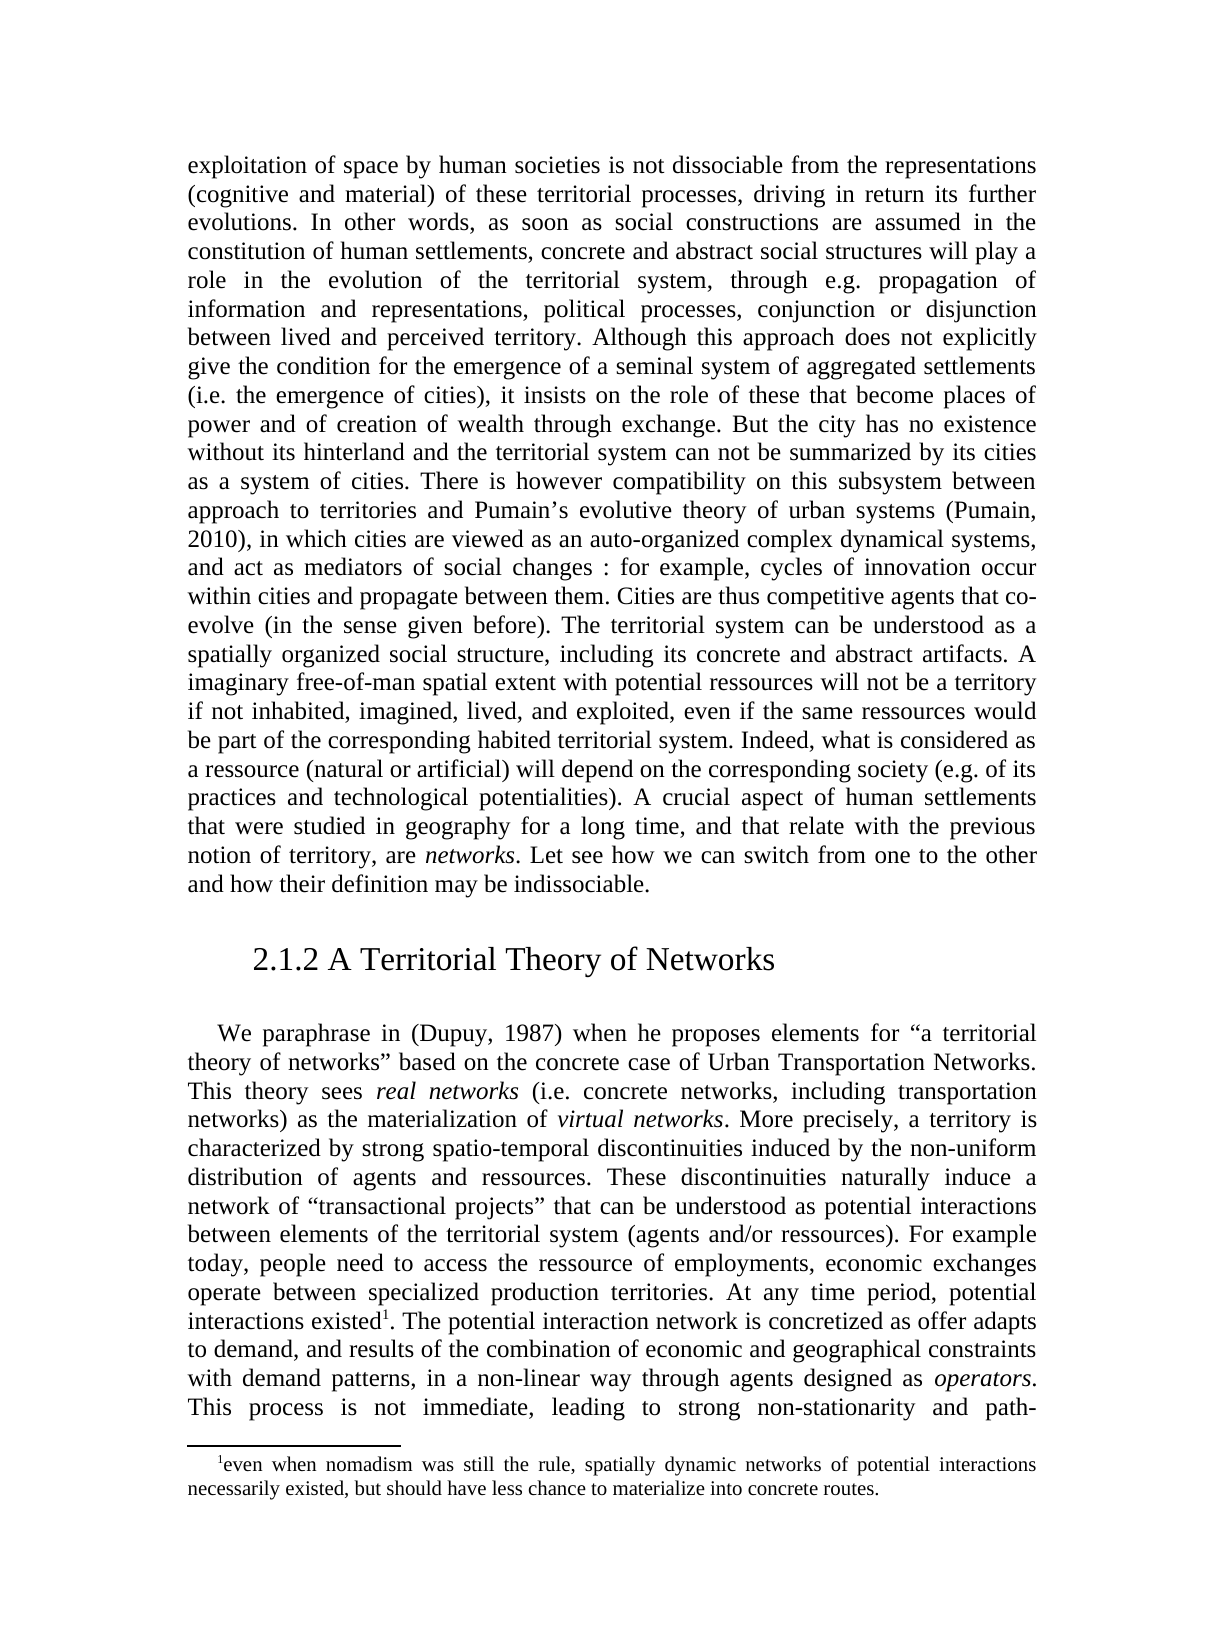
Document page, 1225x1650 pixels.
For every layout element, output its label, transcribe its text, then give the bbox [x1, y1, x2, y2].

text exploitation of space by human societies is not dissociable from the representations (cognitive and material) of these territorial processes, driving in return its further evolutions. In other words, as soon as social constructions are assumed in the constitution of human settlements, concrete and abstract social structures will play a role in the evolution of the territorial system, through e.g. propagation of information and representations, political processes, conjunction or disjunction between lived and perceived territory. Although this approach does not explicitly give the condition for the emergence of a seminal system of aggregated settlements (i.e. the emergence of cities), it insists on the role of these that become places of power and of creation of wealth through exchange. But the city has no existence without its hinterland and the territorial system can not be summarized by its cities as a system of cities. There is however compatibility on this subsystem between approach to territories and Pumain’s evolutive theory of urban systems (Pumain, 2010), in which cities are viewed as an auto-organized complex dynamical systems, and act as mediators of social changes : for example, cycles of innovation occur within cities and propagate between them. Cities are thus competitive agents that co-evolve (in the sense given before). The territorial system can be understood as a spatially organized social structure, including its concrete and abstract artifacts. A imaginary free-of-man spatial extent with potential ressources will not be a territory if not inhabited, imagined, lived, and exploited, even if the same ressources would be part of the corresponding habited territorial system. Indeed, what is considered as a ressource (natural or artificial) will depend on the corresponding society (e.g. of its practices and technological potentialities). A crucial aspect of human settlements that were studied in geography for a long time, and that relate with the previous notion of territory, are networks. Let see how we can switch from one to the other and how their definition may be indissociable. [187, 150, 1037, 897]
text even when nomadism was still the rule, spatially dynamic networks of potential interactions necessarily existed, but should have less chance to materialize into concrete routes. [187, 1452, 1037, 1500]
subtitle 2.1.2 A Territorial Theory of Networks [223, 939, 1002, 977]
text We paraphrase in (Dupuy, 1987) when he proposes elements for “a territorial theory of networks” based on the concrete case of Urban Transportation Networks. This theory sees real networks (i.e. concrete networks, including transportation networks) as the materialization of virtual networks. More precisely, a territory is characterized by strong spatio-temporal discontinuities induced by the non-uniform distribution of agents and ressources. These discontinuities naturally induce a network of “transactional projects” that can be understood as potential interactions between elements of the territorial system (agents and/or ressources). For example today, people need to access the ressource of employments, economic exchanges operate between specialized production territories. At any time period, potential interactions existed. The potential interaction network is concretized as offer adapts to demand, and results of the combination of economic and geographical constraints with demand patterns, in a non-linear way through agents designed as operators. This process is not immediate, leading to strong non-stationarity and path- [187, 1018, 1037, 1421]
